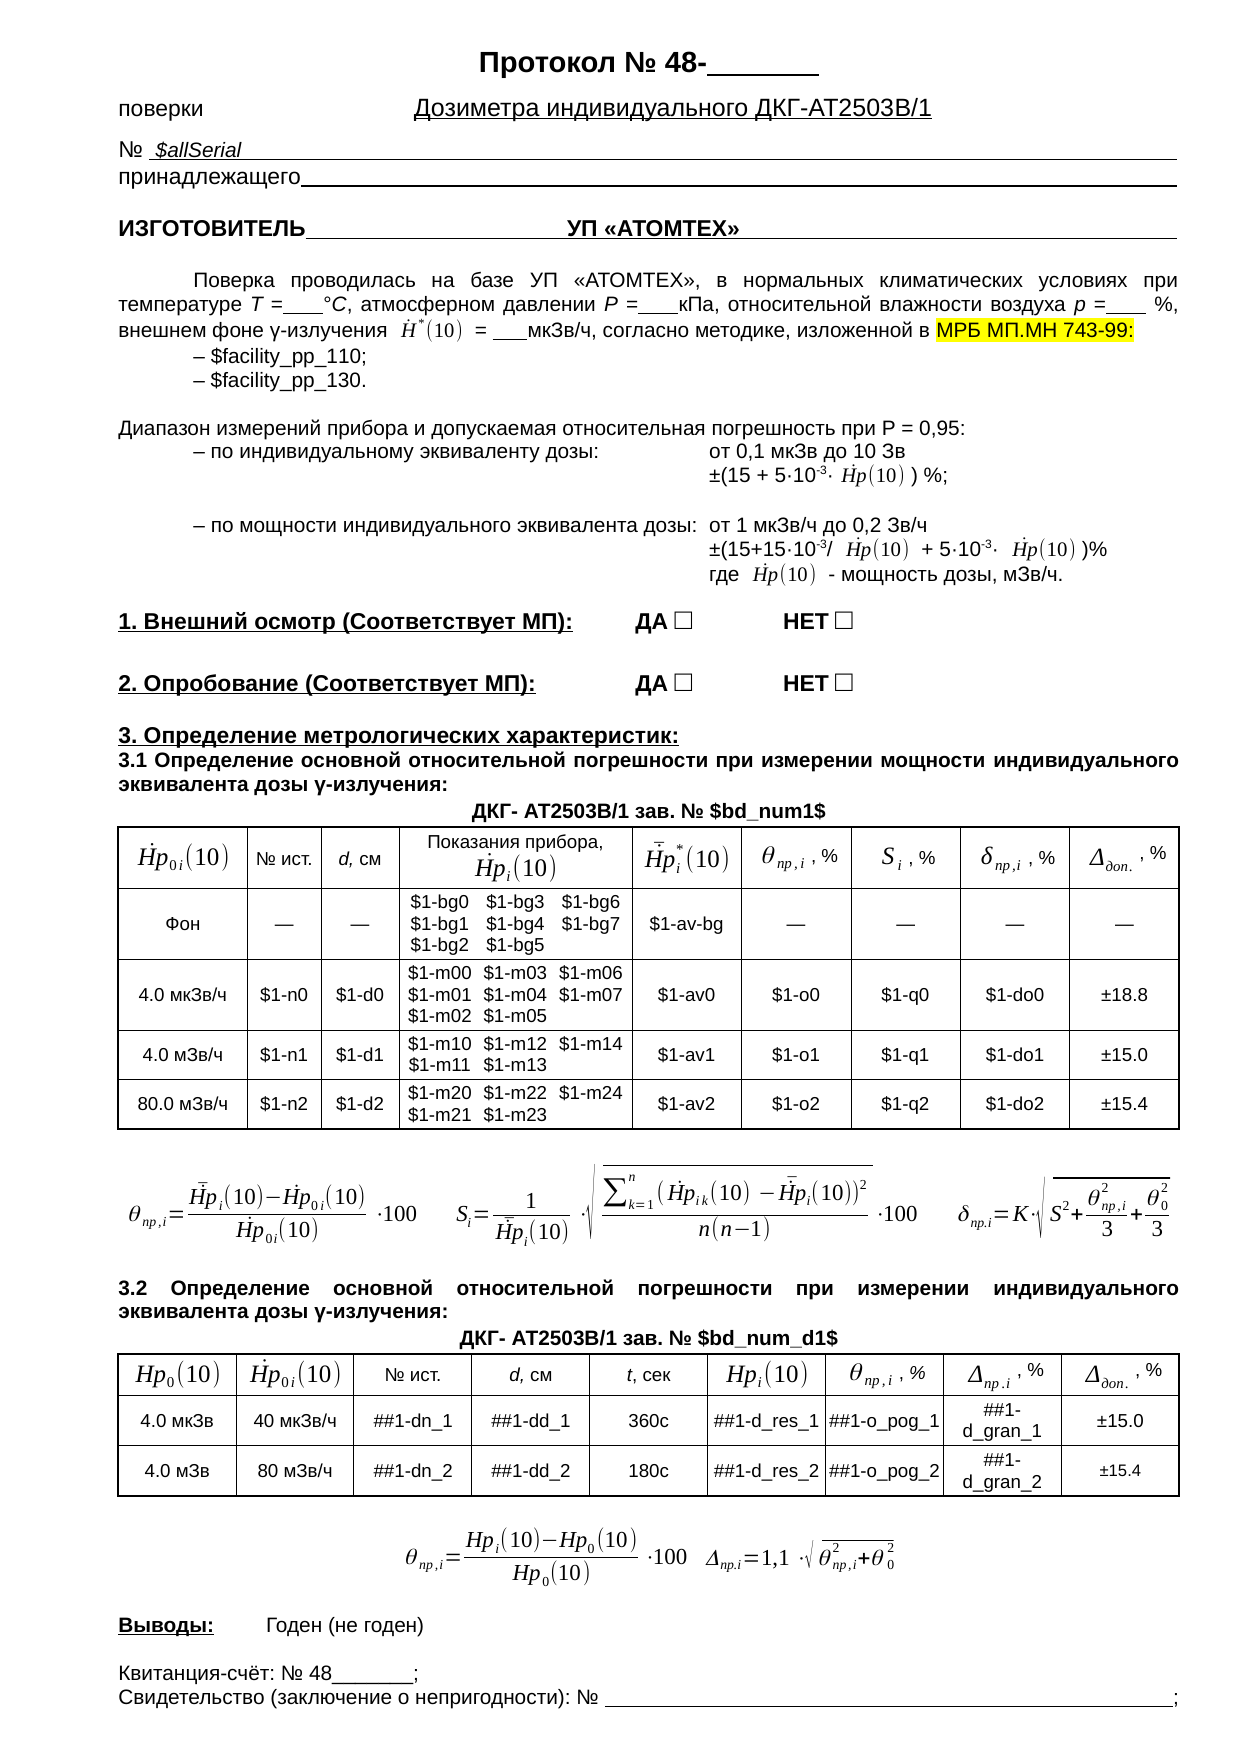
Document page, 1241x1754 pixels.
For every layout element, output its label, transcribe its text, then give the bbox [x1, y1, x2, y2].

table_cell , % [1062, 1355, 1178, 1395]
table_cell $1-d0 [322, 960, 399, 1029]
table_cell — [1070, 889, 1178, 959]
table_cell № ист. [354, 1355, 471, 1395]
table_cell ##1-d_gran_1 [944, 1396, 1061, 1445]
table_header ДКГ- АТ2503B/1 зав. № $bd_num1$ [118, 796, 1179, 826]
table_cell $1-d1 [322, 1031, 399, 1079]
table_cell $1-av0 [633, 960, 741, 1029]
table_cell $1-do1 [961, 1031, 1069, 1079]
table_cell $1-m10 $1-m11 $1-m12 $1-m13 $1-m14 [400, 1031, 632, 1079]
table_cell , % [961, 828, 1069, 888]
text – по индивидуальному эквиваленту дозы: от 0,1 мкЗв до 10 Зв [118, 439, 1179, 463]
table_cell $1-d2 [322, 1080, 399, 1128]
table_cell 360c [590, 1396, 707, 1445]
table_cell Показания прибора, [400, 828, 632, 888]
table_cell ##1-dd_2 [472, 1446, 589, 1495]
table_cell 40 мкЗв/ч [237, 1396, 353, 1445]
table_cell $1-n1 [248, 1031, 321, 1079]
table_cell — [852, 889, 960, 959]
table_cell 80.0 мЗв/ч [119, 1080, 247, 1128]
table_cell ##1-dn_2 [354, 1446, 471, 1495]
text поверки Дозиметра индивидуального ДКГ-АТ2503B/1 [118, 93, 1179, 122]
table_cell — [961, 889, 1069, 959]
text – $facility_pp_130. [118, 367, 1179, 391]
table_cell ##1-dd_1 [472, 1396, 589, 1445]
text Диапазон измерений прибора и допускаемая относительная погрешность при Р = 0,95: [118, 415, 1179, 439]
text – по мощности индивидуального эквивалента дозы: от 1 мкЗв/ч до 0,2 Зв/ч [118, 513, 1179, 537]
table_cell 4.0 мкЗв/ч [119, 960, 247, 1029]
table_cell $1-bg0 $1-bg1 $1-bg2 $1-bg3 $1-bg4 $1-bg5 $1-bg6 $1-bg7 [400, 889, 632, 959]
table_cell № ист. [248, 828, 321, 888]
text Выводы: Годен (не годен) [118, 1613, 1179, 1637]
table_cell t, сек [590, 1355, 707, 1395]
table_cell ##1-d_res_1 [708, 1396, 825, 1445]
table_cell $1-n2 [248, 1080, 321, 1128]
text Протокол № 48- [88, 45, 1179, 79]
table_cell [237, 1355, 353, 1395]
table_cell ±15.4 [1062, 1446, 1178, 1495]
table_cell ##1-d_gran_2 [944, 1446, 1061, 1495]
table_cell $1-o1 [742, 1031, 851, 1079]
text ±(15+15·10-3/ + 5·10-3· )% [118, 537, 1179, 562]
table_header ДКГ- АТ2503B/1 зав. № $bd_num_d1$ [118, 1323, 1179, 1353]
table_cell , % [1070, 828, 1178, 888]
table_cell ±15.0 [1062, 1396, 1178, 1445]
text № $allSerial [118, 136, 1179, 163]
text Квитанция-счёт: № 48_______; [118, 1661, 1179, 1685]
text Свидетельство (заключение о непригодности): № ; [118, 1685, 1179, 1709]
table_cell d, см [322, 828, 399, 888]
text принадлежащего [118, 163, 1179, 189]
table_cell $1-q0 [852, 960, 960, 1029]
table_cell $1-q1 [852, 1031, 960, 1079]
table_cell $1-o2 [742, 1080, 851, 1128]
table_cell $1-av1 [633, 1031, 741, 1079]
text ИЗГОТОВИТЕЛЬ УП «АТОМТЕХ» [118, 215, 1179, 242]
table_cell 80 мЗв/ч [237, 1446, 353, 1495]
table_cell ##1-d_res_2 [708, 1446, 825, 1495]
table_cell — [322, 889, 399, 959]
text 3.1 Определение основной относительной погрешности при измерении мощности индивидуального эквивалента дозы γ-излучения: [118, 748, 1179, 796]
text 2. Опробование (Соответствует МП): ДА □ НЕТ □ [118, 664, 1179, 698]
table_cell $1-q2 [852, 1080, 960, 1128]
table_cell ±18.8 [1070, 960, 1178, 1029]
text 3. Определение метрологических характеристик: [118, 722, 1179, 748]
table_cell ±15.0 [1070, 1031, 1178, 1079]
table_cell ##1-o_pog_2 [826, 1446, 943, 1495]
table_cell $1-av-bg [633, 889, 741, 959]
table_cell $1-m00 $1-m01 $1-m02 $1-m03 $1-m04 $1-m05 $1-m06 $1-m07 [400, 960, 632, 1029]
table_cell , % [826, 1355, 943, 1395]
table_cell [119, 828, 247, 888]
table_cell [708, 1355, 825, 1395]
table_cell $1-av2 [633, 1080, 741, 1128]
text Поверка проводилась на базе УП «АТОМТЕХ», в нормальных климатических условиях при температуре Т = °С, атмосферном давлении Р = кПа, относительной влажности воздуха р = %, внешнем фоне γ-излучения = мкЗв/ч, согласно методике, изложенной в МРБ МП.МН 743-99: [118, 268, 1179, 343]
table_cell d, см [472, 1355, 589, 1395]
text – $facility_pp_110; [118, 343, 1179, 367]
table_cell 180c [590, 1446, 707, 1495]
table_cell , % [852, 828, 960, 888]
table_cell 4.0 мЗв/ч [119, 1031, 247, 1079]
table_cell [633, 828, 741, 888]
table_cell $1-do2 [961, 1080, 1069, 1128]
table_cell ±15.4 [1070, 1080, 1178, 1128]
table_cell 4.0 мЗв [119, 1446, 236, 1495]
table_cell Фон [119, 889, 247, 959]
table_cell $1-m20 $1-m21 $1-m22 $1-m23 $1-m24 [400, 1080, 632, 1128]
table_cell $1-do0 [961, 960, 1069, 1029]
table_cell , % [944, 1355, 1061, 1395]
table_cell $1-o0 [742, 960, 851, 1029]
text где - мощность дозы, мЗв/ч. [118, 562, 1179, 588]
table_cell $1-n0 [248, 960, 321, 1029]
table_cell — [248, 889, 321, 959]
table_cell 4.0 мкЗв [119, 1396, 236, 1445]
table_cell ##1-dn_1 [354, 1396, 471, 1445]
table_cell ##1-o_pog_1 [826, 1396, 943, 1445]
table_cell , % [742, 828, 851, 888]
table_cell — [742, 889, 851, 959]
table_cell [119, 1355, 236, 1395]
text 1. Внешний осмотр (Соответствует МП): ДА □ НЕТ □ [118, 602, 1179, 636]
text ±(15 + 5·10-3·) %; [118, 463, 1179, 489]
text 3.2 Определение основной относительной погрешности при измерении индивидуального эквивалента дозы γ-излучения: [118, 1275, 1179, 1323]
